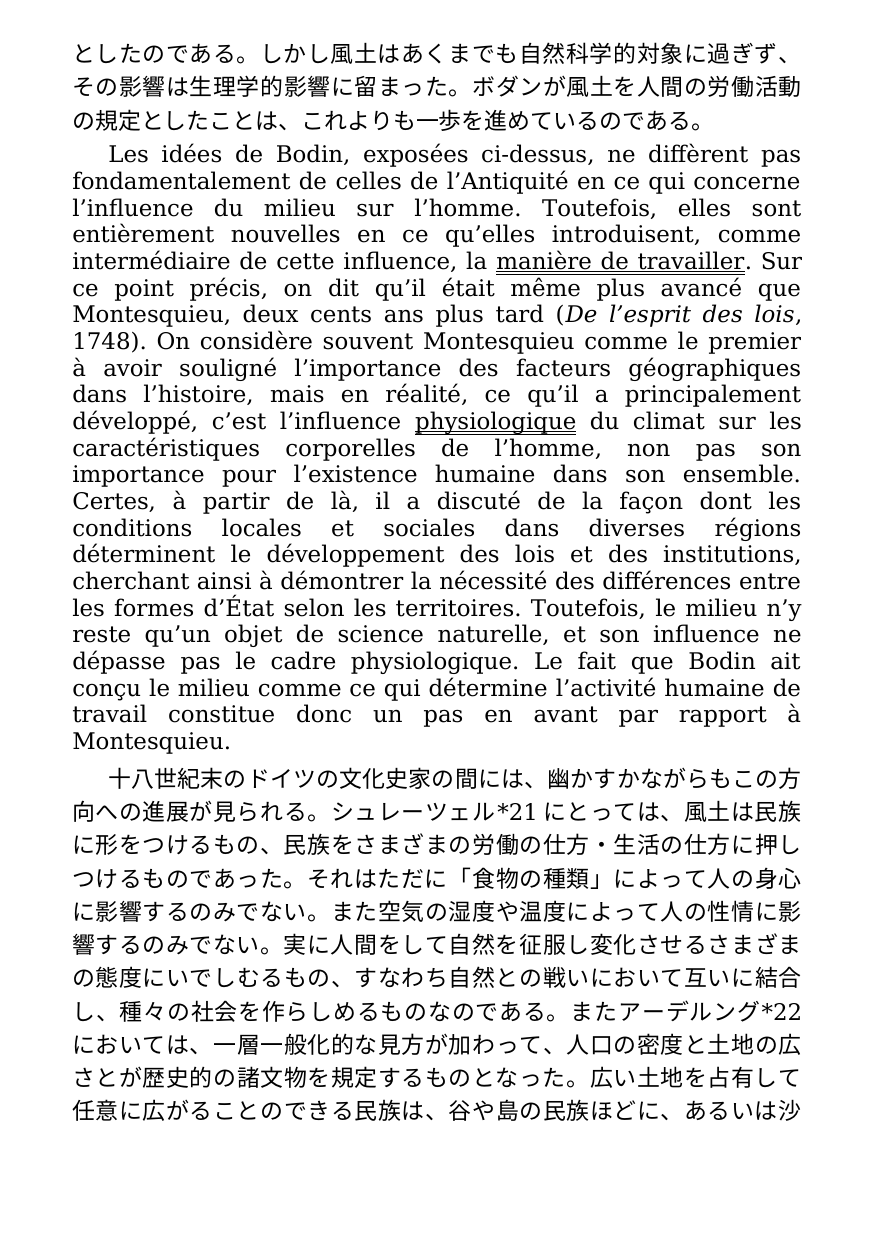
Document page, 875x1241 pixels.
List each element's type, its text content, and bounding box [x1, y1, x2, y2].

text Les idées de Bodin, exposées ci-dessus, ne diffèrent pas fondamentalement de celles de l’Antiquité en ce qui concerne l’influence du milieu sur l’homme. Toutefois, elles sont entièrement nouvelles en ce qu’elles introduisent, comme intermédiaire de cette influence, la manière de travailler. Sur ce point précis, on dit qu’il était même plus avancé que Montesquieu, deux cents ans plus tard (De l’esprit des lois, 1748). On considère souvent Montesquieu comme le premier à avoir souligné l’importance des facteurs géographiques dans l’histoire, mais en réalité, ce qu’il a principalement développé, c’est l’influence physiologique du climat sur les caractéristiques corporelles de l’homme, non pas son importance pour l’existence humaine dans son ensemble. Certes, à partir de là, il a discuté de la façon dont les conditions locales et sociales dans diverses régions déterminent le développement des lois et des institutions, cherchant ainsi à démontrer la nécessité des différences entre les formes d’État selon les territoires. Toutefois, le milieu n’y reste qu’un objet de science naturelle, et son influence ne dépasse pas le cadre physiologique. Le fait que Bodin ait conçu le milieu comme ce qui détermine l’activité humaine de travail constitue donc un pas en avant par rapport à Montesquieu. [72, 142, 802, 755]
text としたのである。しかし風土はあくまでも自然科学的対象に過ぎず、その影響は生理学的影響に留まった。ボダンが風土を人間の労働活動の規定としたことは、これよりも一歩を進めているのである。 [72, 36, 802, 136]
text 十八世紀末のドイツの文化史家の間には、幽かすかながらもこの方向への進展が見られる。シュレーツェル*21にとっては、風土は民族に形をつけるもの、民族をさまざまの労働の仕方・生活の仕方に押しつけるものであった。それはただに「食物の種類」によって人の身心に影響するのみでない。また空気の湿度や温度によって人の性情に影響するのみでない。実に人間をして自然を征服し変化させるさまざまの態度にいでしむるもの、すなわち自然との戦いにおいて互いに結合し、種々の社会を作らしめるものなのである。またアーデルング*22においては、一層一般化的な見方が加わって、人口の密度と土地の広さとが歴史的の諸文物を規定するものとなった。広い土地を占有して任意に広がることのできる民族は、谷や島の民族ほどに、あるいは沙 [72, 761, 802, 1126]
